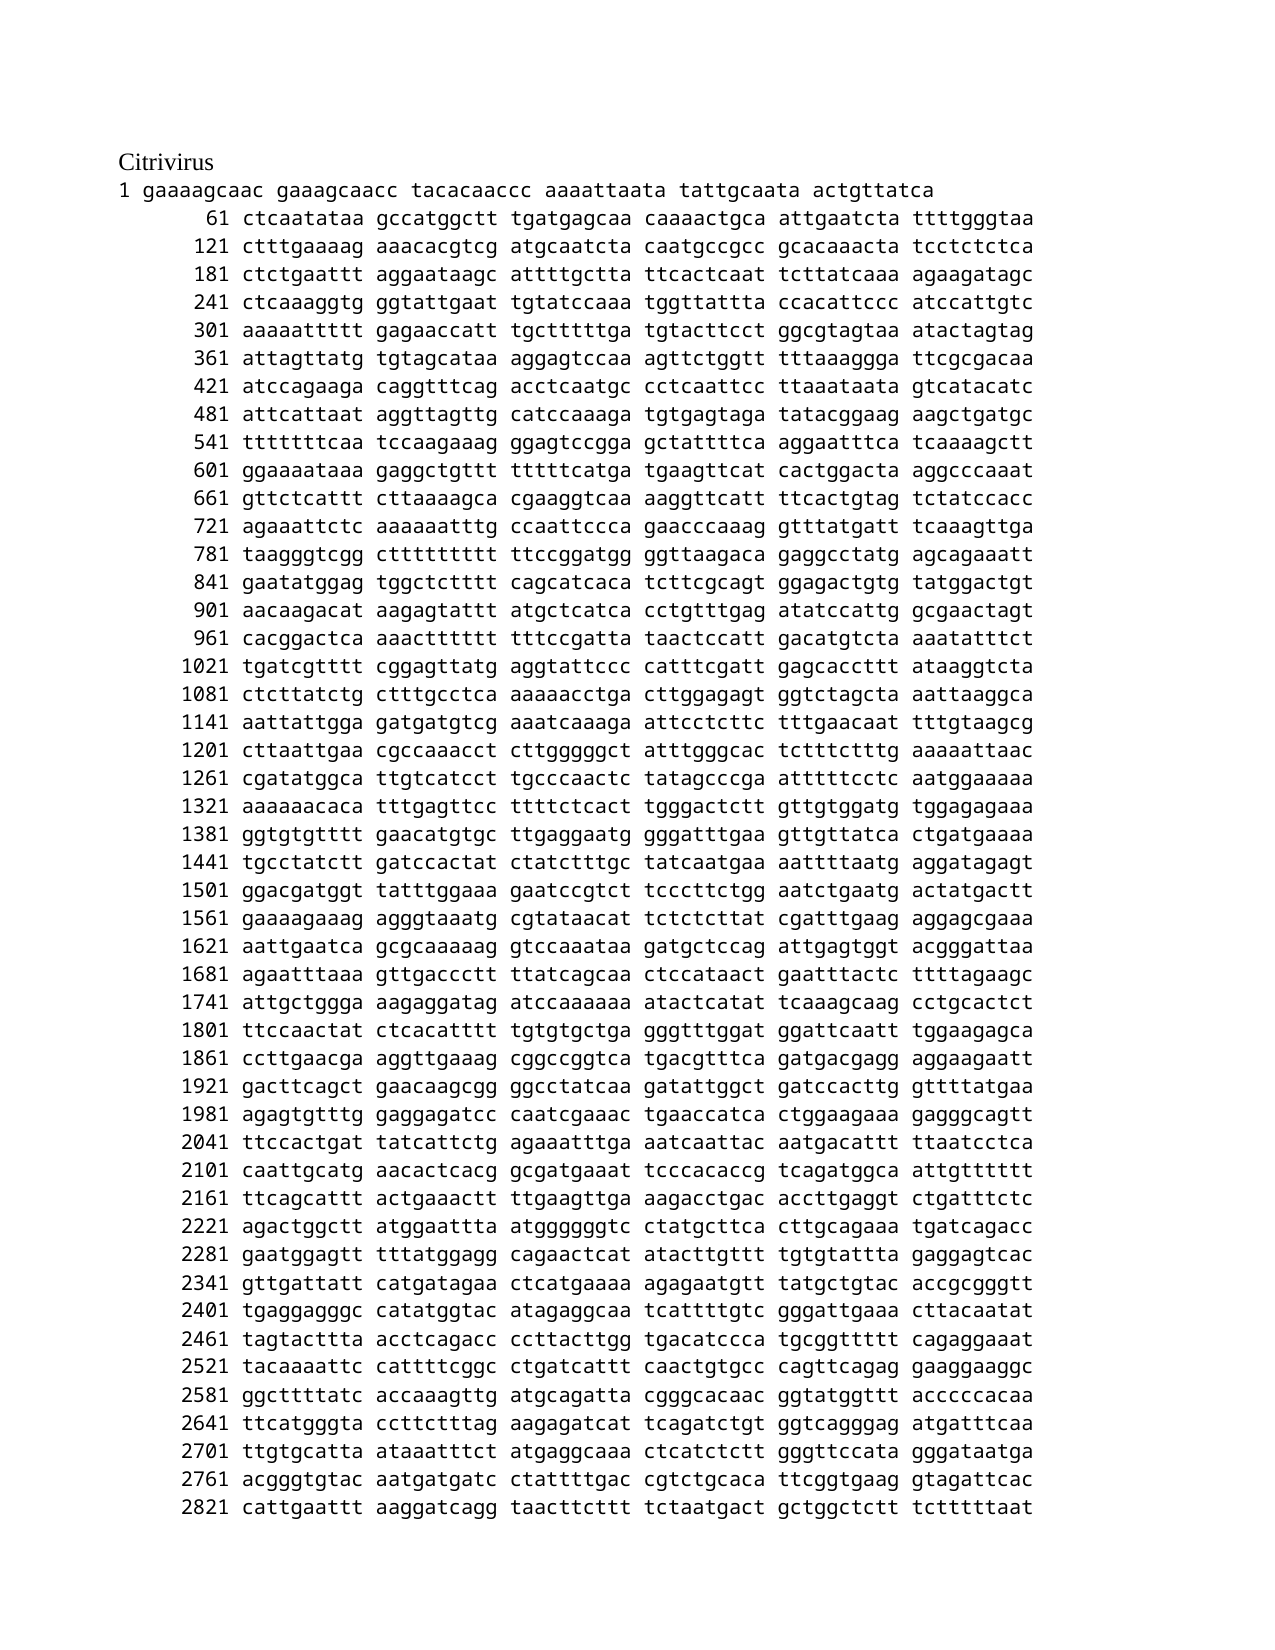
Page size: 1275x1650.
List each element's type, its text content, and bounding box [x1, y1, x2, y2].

text 661 gttctcattt cttaaaagca cgaaggtcaa aaggttcatt ttcactgtag tctatccacc [118, 483, 1157, 512]
text 121 ctttgaaaag aaacacgtcg atgcaatcta caatgccgcc gcacaaacta tcctctctca [118, 231, 1157, 259]
text 2281 gaatggagtt tttatggagg cagaactcat atacttgttt tgtgtattta gaggagtcac [118, 1240, 1157, 1268]
text 1021 tgatcgtttt cggagttatg aggtattccc catttcgatt gagcaccttt ataaggtcta [118, 652, 1157, 680]
text 61 ctcaatataa gccatggctt tgatgagcaa caaaactgca attgaatcta ttttgggtaa [118, 203, 1157, 231]
text 2641 ttcatgggta ccttctttag aagagatcat tcagatctgt ggtcagggag atgatttcaa [118, 1408, 1157, 1436]
text 1261 cgatatggca ttgtcatcct tgcccaactc tatagcccga atttttcctc aatggaaaaa [118, 764, 1157, 792]
text 1 gaaaagcaac gaaagcaacc tacacaaccc aaaattaata tattgcaata actgttatca [118, 176, 1157, 203]
text 1801 ttccaactat ctcacatttt tgtgtgctga gggtttggat ggattcaatt tggaagagca [118, 1016, 1157, 1044]
text 1741 attgctggga aagaggatag atccaaaaaa atactcatat tcaaagcaag cctgcactct [118, 988, 1157, 1016]
text 1141 aattattgga gatgatgtcg aaatcaaaga attcctcttc tttgaacaat tttgtaagcg [118, 708, 1157, 736]
text 2161 ttcagcattt actgaaactt ttgaagttga aagacctgac accttgaggt ctgatttctc [118, 1184, 1157, 1212]
text 301 aaaaattttt gagaaccatt tgctttttga tgtacttcct ggcgtagtaa atactagtag [118, 315, 1157, 343]
text 2521 tacaaaattc cattttcggc ctgatcattt caactgtgcc cagttcagag gaaggaaggc [118, 1352, 1157, 1380]
text 1861 ccttgaacga aggttgaaag cggccggtca tgacgtttca gatgacgagg aggaagaatt [118, 1044, 1157, 1072]
text 1381 ggtgtgtttt gaacatgtgc ttgaggaatg gggatttgaa gttgttatca ctgatgaaaa [118, 820, 1157, 848]
text 2401 tgaggagggc catatggtac atagaggcaa tcattttgtc gggattgaaa cttacaatat [118, 1296, 1157, 1324]
text 1201 cttaattgaa cgccaaacct cttgggggct atttgggcac tctttctttg aaaaattaac [118, 736, 1157, 764]
text 2101 caattgcatg aacactcacg gcgatgaaat tcccacaccg tcagatggca attgtttttt [118, 1156, 1157, 1184]
text 1621 aattgaatca gcgcaaaaag gtccaaataa gatgctccag attgagtggt acgggattaa [118, 932, 1157, 960]
text 721 agaaattctc aaaaaatttg ccaattccca gaacccaaag gtttatgatt tcaaagttga [118, 512, 1157, 539]
text 2341 gttgattatt catgatagaa ctcatgaaaa agagaatgtt tatgctgtac accgcgggtt [118, 1268, 1157, 1296]
text 481 attcattaat aggttagttg catccaaaga tgtgagtaga tatacggaag aagctgatgc [118, 399, 1157, 427]
text 1321 aaaaaacaca tttgagttcc ttttctcact tgggactctt gttgtggatg tggagagaaa [118, 792, 1157, 820]
text 1681 agaatttaaa gttgaccctt ttatcagcaa ctccataact gaatttactc ttttagaagc [118, 960, 1157, 988]
text 181 ctctgaattt aggaataagc attttgctta ttcactcaat tcttatcaaa agaagatagc [118, 259, 1157, 287]
text 901 aacaagacat aagagtattt atgctcatca cctgtttgag atatccattg gcgaactagt [118, 596, 1157, 624]
text 2041 ttccactgat tatcattctg agaaatttga aatcaattac aatgacattt ttaatcctca [118, 1128, 1157, 1156]
text 1921 gacttcagct gaacaagcgg ggcctatcaa gatattggct gatccacttg gttttatgaa [118, 1072, 1157, 1100]
text 1441 tgcctatctt gatccactat ctatctttgc tatcaatgaa aattttaatg aggatagagt [118, 848, 1157, 876]
text 2821 cattgaattt aaggatcagg taacttcttt tctaatgact gctggctctt tctttttaat [118, 1492, 1157, 1520]
text 541 tttttttcaa tccaagaaag ggagtccgga gctattttca aggaatttca tcaaaagctt [118, 427, 1157, 456]
text 2221 agactggctt atggaattta atggggggtc ctatgcttca cttgcagaaa tgatcagacc [118, 1212, 1157, 1240]
text 1561 gaaaagaaag agggtaaatg cgtataacat tctctcttat cgatttgaag aggagcgaaa [118, 904, 1157, 932]
text 1981 agagtgtttg gaggagatcc caatcgaaac tgaaccatca ctggaagaaa gagggcagtt [118, 1100, 1157, 1128]
text 241 ctcaaaggtg ggtattgaat tgtatccaaa tggttattta ccacattccc atccattgtc [118, 287, 1157, 315]
text 601 ggaaaataaa gaggctgttt tttttcatga tgaagttcat cactggacta aggcccaaat [118, 456, 1157, 483]
text 2581 ggcttttatc accaaagttg atgcagatta cgggcacaac ggtatggttt acccccacaa [118, 1380, 1157, 1408]
text 1081 ctcttatctg ctttgcctca aaaaacctga cttggagagt ggtctagcta aattaaggca [118, 680, 1157, 708]
text Citrivirus [118, 147, 1157, 176]
text 361 attagttatg tgtagcataa aggagtccaa agttctggtt tttaaaggga ttcgcgacaa [118, 343, 1157, 371]
text 2461 tagtacttta acctcagacc ccttacttgg tgacatccca tgcggttttt cagaggaaat [118, 1324, 1157, 1352]
text 841 gaatatggag tggctctttt cagcatcaca tcttcgcagt ggagactgtg tatggactgt [118, 568, 1157, 596]
text 421 atccagaaga caggtttcag acctcaatgc cctcaattcc ttaaataata gtcatacatc [118, 371, 1157, 399]
text 2701 ttgtgcatta ataaatttct atgaggcaaa ctcatctctt gggttccata gggataatga [118, 1436, 1157, 1464]
text 2761 acgggtgtac aatgatgatc ctattttgac cgtctgcaca ttcggtgaag gtagattcac [118, 1464, 1157, 1492]
text 1501 ggacgatggt tatttggaaa gaatccgtct tcccttctgg aatctgaatg actatgactt [118, 876, 1157, 904]
text 781 taagggtcgg cttttttttt ttccggatgg ggttaagaca gaggcctatg agcagaaatt [118, 539, 1157, 568]
text 961 cacggactca aaactttttt tttccgatta taactccatt gacatgtcta aaatatttct [118, 624, 1157, 652]
